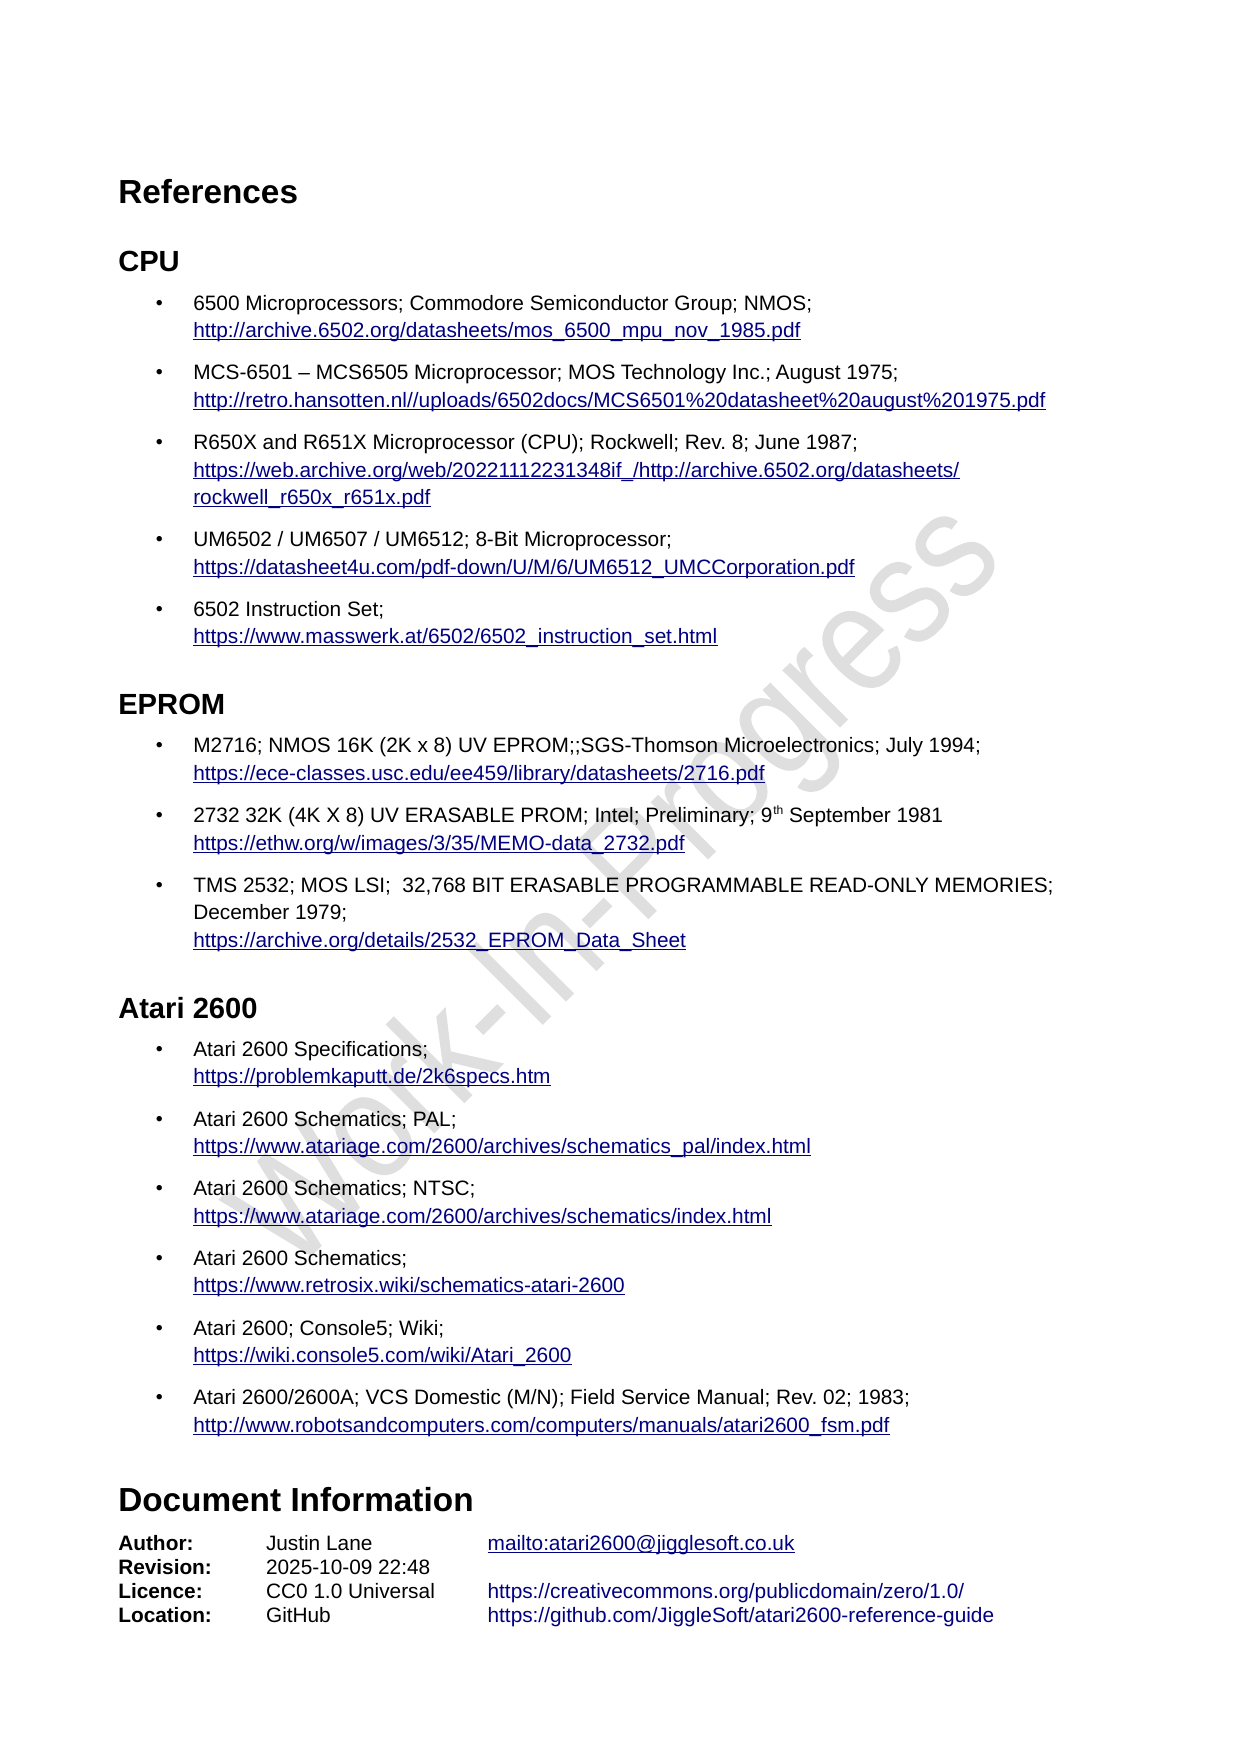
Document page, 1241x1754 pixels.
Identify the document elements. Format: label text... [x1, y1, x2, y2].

list Atari 2600 Specifications; https://problemkaputt.de/2k6specs.htm [156, 1037, 405, 1088]
list Atari 2600 Specifications; https://problemkaputt.de/2k6specs.htm [450, 1037, 1122, 1088]
subtitle Atari 2600 [118, 991, 540, 1024]
text Author: Justin Lane mailto:atari2600@jigglesoft.co.uk [118, 1531, 1122, 1555]
text Location: GitHub https://github.com/JiggleSoft/atari2600-reference-guide [118, 1603, 1122, 1627]
subtitle Document Information [118, 1480, 1122, 1518]
subtitle References [118, 173, 1122, 211]
subtitle [817, 687, 1122, 721]
list [927, 527, 1122, 578]
subtitle [776, 687, 832, 721]
list Atari 2600 Schematics; NTSC; https://www.atariage.com/2600/archives/schematics/index.html [279, 1176, 1122, 1228]
list TMS 2532; MOS LSI; 32,768 BIT ERASABLE PROGRAMMABLE READ-ONLY MEMORIES; December 1979; https://archive.org/details/2532_EPROM_Data_Sheet [156, 873, 1122, 952]
list Atari 2600 Schematics; NTSC; https://www.atariage.com/2600/archives/schematics/index.html [156, 1176, 290, 1228]
text Licence: CC0 1.0 Universal https://creativecommons.org/publicdomain/zero/1.0/ [118, 1579, 1122, 1603]
list Atari 2600 Schematics; PAL; https://www.atariage.com/2600/archives/schematics_pal/index.html [387, 1106, 1122, 1158]
list M2716; NMOS 16K (2K x 8) UV EPROM;;SGS-Thomson Microelectronics; July 1994; https://ece-classes.usc.edu/ee459/library/datasheets/2716.pdf [156, 733, 827, 785]
subtitle CPU [118, 244, 1122, 278]
list Atari 2600 Schematics; https://www.retrosix.wiki/schematics-atari-2600 [156, 1246, 1122, 1297]
subtitle EPROM [118, 687, 769, 721]
list 6502 Instruction Set; https://www.masswerk.at/6502/6502_instruction_set.html [156, 597, 1122, 648]
subtitle [527, 991, 1122, 1024]
list UM6502 / UM6507 / UM6512; 8-Bit Microprocessor; https://datasheet4u.com/pdf-down/U/M/6/UM6512_UMCCorporation.pdf [156, 527, 983, 578]
list 6500 Microprocessors; Commodore Semiconductor Group; NMOS; http://archive.6502.org/datasheets/mos_6500_mpu_nov_1985.pdf [156, 290, 1122, 342]
list Atari 2600 Specifications; https://problemkaputt.de/2k6specs.htm [402, 1046, 445, 1085]
list Atari 2600/2600A; VCS Domestic (M/N); Field Service Manual; Rev. 02; 1983; http://www.robotsandcomputers.com/computers/manuals/atari2600_fsm.pdf [156, 1385, 1122, 1437]
list Atari 2600; Console5; Wiki; https://wiki.console5.com/wiki/Atari_2600 [156, 1315, 1122, 1367]
subtitle [752, 706, 791, 721]
text Revision: 2025-10-09 22:48 [118, 1555, 1122, 1579]
list MCS-6501 – MCS6505 Microprocessor; MOS Technology Inc.; August 1975; http://retro.hansotten.nl//uploads/6502docs/MCS6501%20datasheet%20august%201975.pdf [156, 360, 1122, 412]
list Atari 2600 Schematics; PAL; https://www.atariage.com/2600/archives/schematics_pal/index.html [156, 1106, 348, 1158]
list R650X and R651X Microprocessor (CPU); Rockwell; Rev. 8; June 1987; https://web.archive.org/web/20221112231348if_/http://archive.6502.org/datasheets/rockwell_r650x_r651x.pdf [156, 430, 1122, 509]
list Atari 2600 Schematics; PAL; https://www.atariage.com/2600/archives/schematics_pal/index.html [347, 1109, 400, 1155]
list 2732 32K (4K X 8) UV ERASABLE PROM; Intel; Preliminary; 9th September 1981 https://ethw.org/w/images/3/35/MEMO-data_2732.pdf [156, 803, 655, 854]
list M2716; NMOS 16K (2K x 8) UV EPROM;;SGS-Thomson Microelectronics; July 1994; https://ece-classes.usc.edu/ee459/library/datasheets/2716.pdf [822, 733, 1122, 785]
list 2732 32K (4K X 8) UV ERASABLE PROM; Intel; Preliminary; 9th September 1981 https://ethw.org/w/images/3/35/MEMO-data_2732.pdf [675, 803, 1122, 854]
